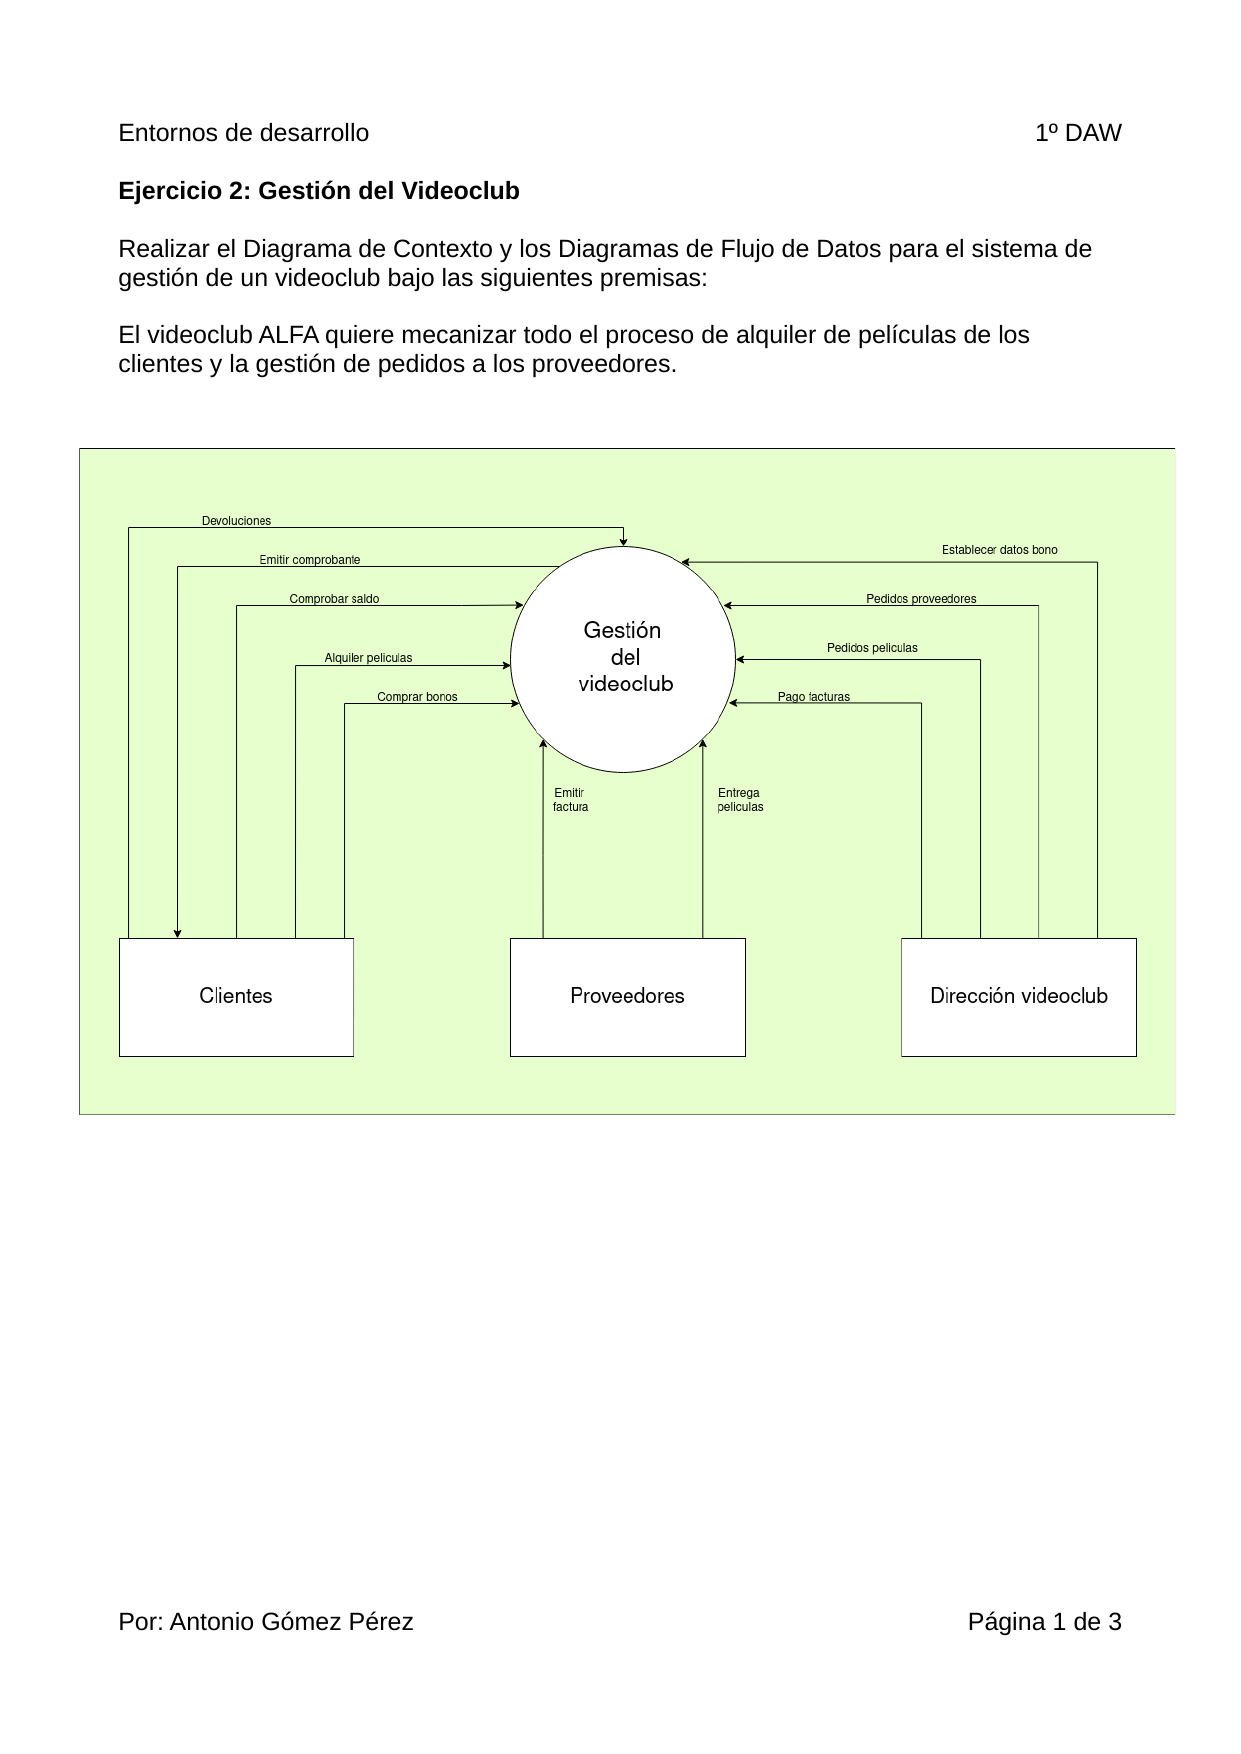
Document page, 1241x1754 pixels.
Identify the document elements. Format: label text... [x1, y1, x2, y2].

text Ejercicio 2: Gestión del Videoclub [118, 176, 1122, 205]
text Realizar el Diagrama de Contexto y los Diagramas de Flujo de Datos para el sistema de gestión de un videoclub bajo las siguientes premisas: [118, 234, 1122, 291]
text El videoclub ALFA quiere mecanizar todo el proceso de alquiler de películas de los clientes y la gestión de pedidos a los proveedores. [118, 320, 1122, 378]
picture [79, 448, 1176, 1115]
